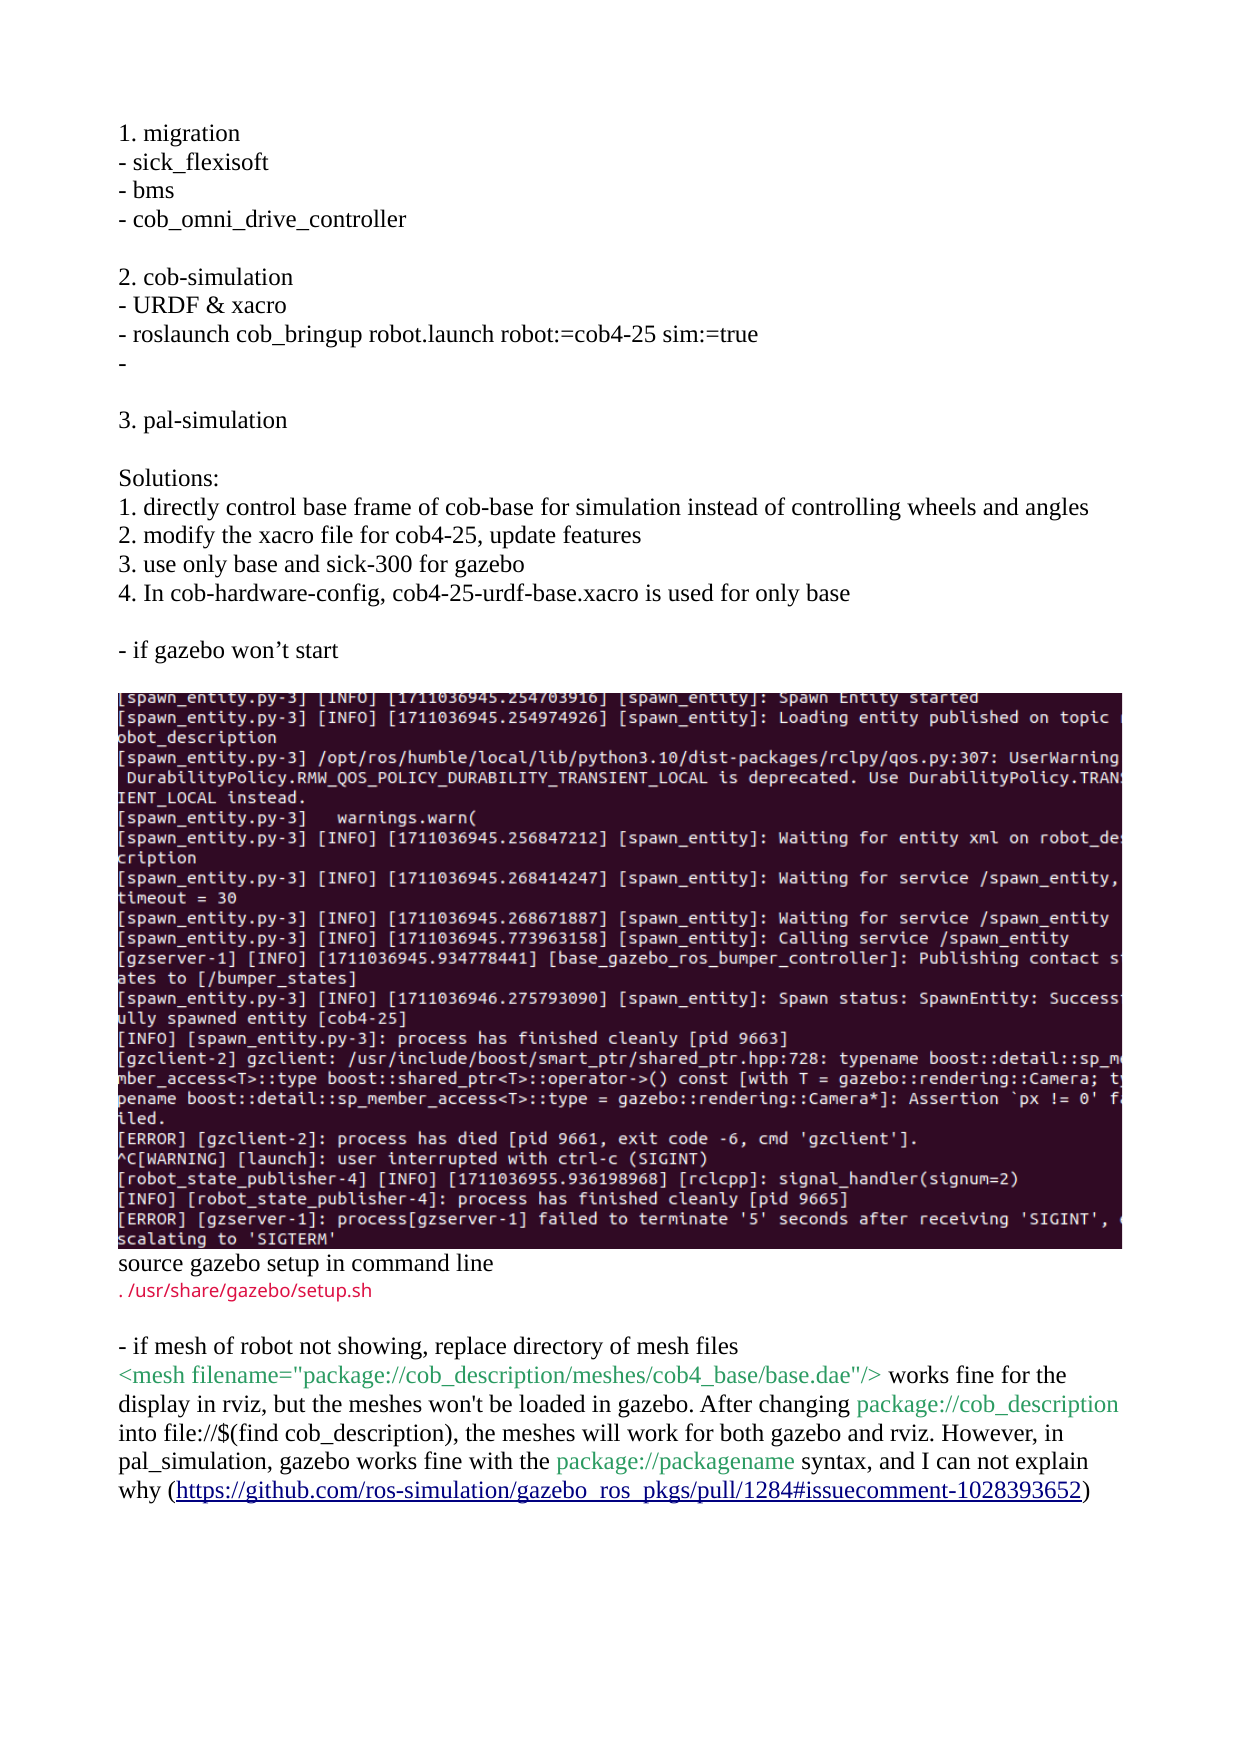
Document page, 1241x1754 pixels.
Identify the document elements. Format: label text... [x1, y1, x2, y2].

text 3. pal-simulation [118, 406, 1122, 434]
text 1. migration [118, 118, 1122, 147]
picture [118, 693, 1123, 1249]
text . /usr/share/gazebo/setup.sh [118, 1277, 1122, 1303]
text - URDF & xacro [118, 291, 1122, 319]
text 4. In cob-hardware-config, cob4-25-urdf-base.xacro is used for only base [118, 578, 1122, 607]
text - cob_omni_drive_controller [118, 204, 1122, 233]
text <mesh filename="package://cob_description/meshes/cob4_base/base.dae"/> works fine for the display in rviz, but the meshes won't be loaded in gazebo. After changing package://cob_description into file://$(find cob_description), the meshes will work for both gazebo and rviz. However, in pal_simulation, gazebo works fine with the package://packagename syntax, and I can not explain why (https://github.com/ros-simulation/gazebo_ros_pkgs/pull/1284#issuecomment-1028393652) [118, 1360, 1122, 1504]
text - roslaunch cob_bringup robot.launch robot:=cob4-25 sim:=true [118, 319, 1122, 348]
text 2. cob-simulation [118, 262, 1122, 291]
text - [118, 348, 1122, 406]
text source gazebo setup in command line [118, 1249, 1122, 1277]
text - bms [118, 176, 1122, 204]
text 1. directly control base frame of cob-base for simulation instead of controlling wheels and angles [118, 492, 1122, 521]
text 3. use only base and sick-300 for gazebo [118, 549, 1122, 578]
text - sick_flexisoft [118, 147, 1122, 176]
text 2. modify the xacro file for cob4-25, update features [118, 521, 1122, 549]
text - if gazebo won’t start [118, 636, 1122, 664]
text Solutions: [118, 463, 1122, 492]
text - if mesh of robot not showing, replace directory of mesh files [118, 1331, 1122, 1360]
